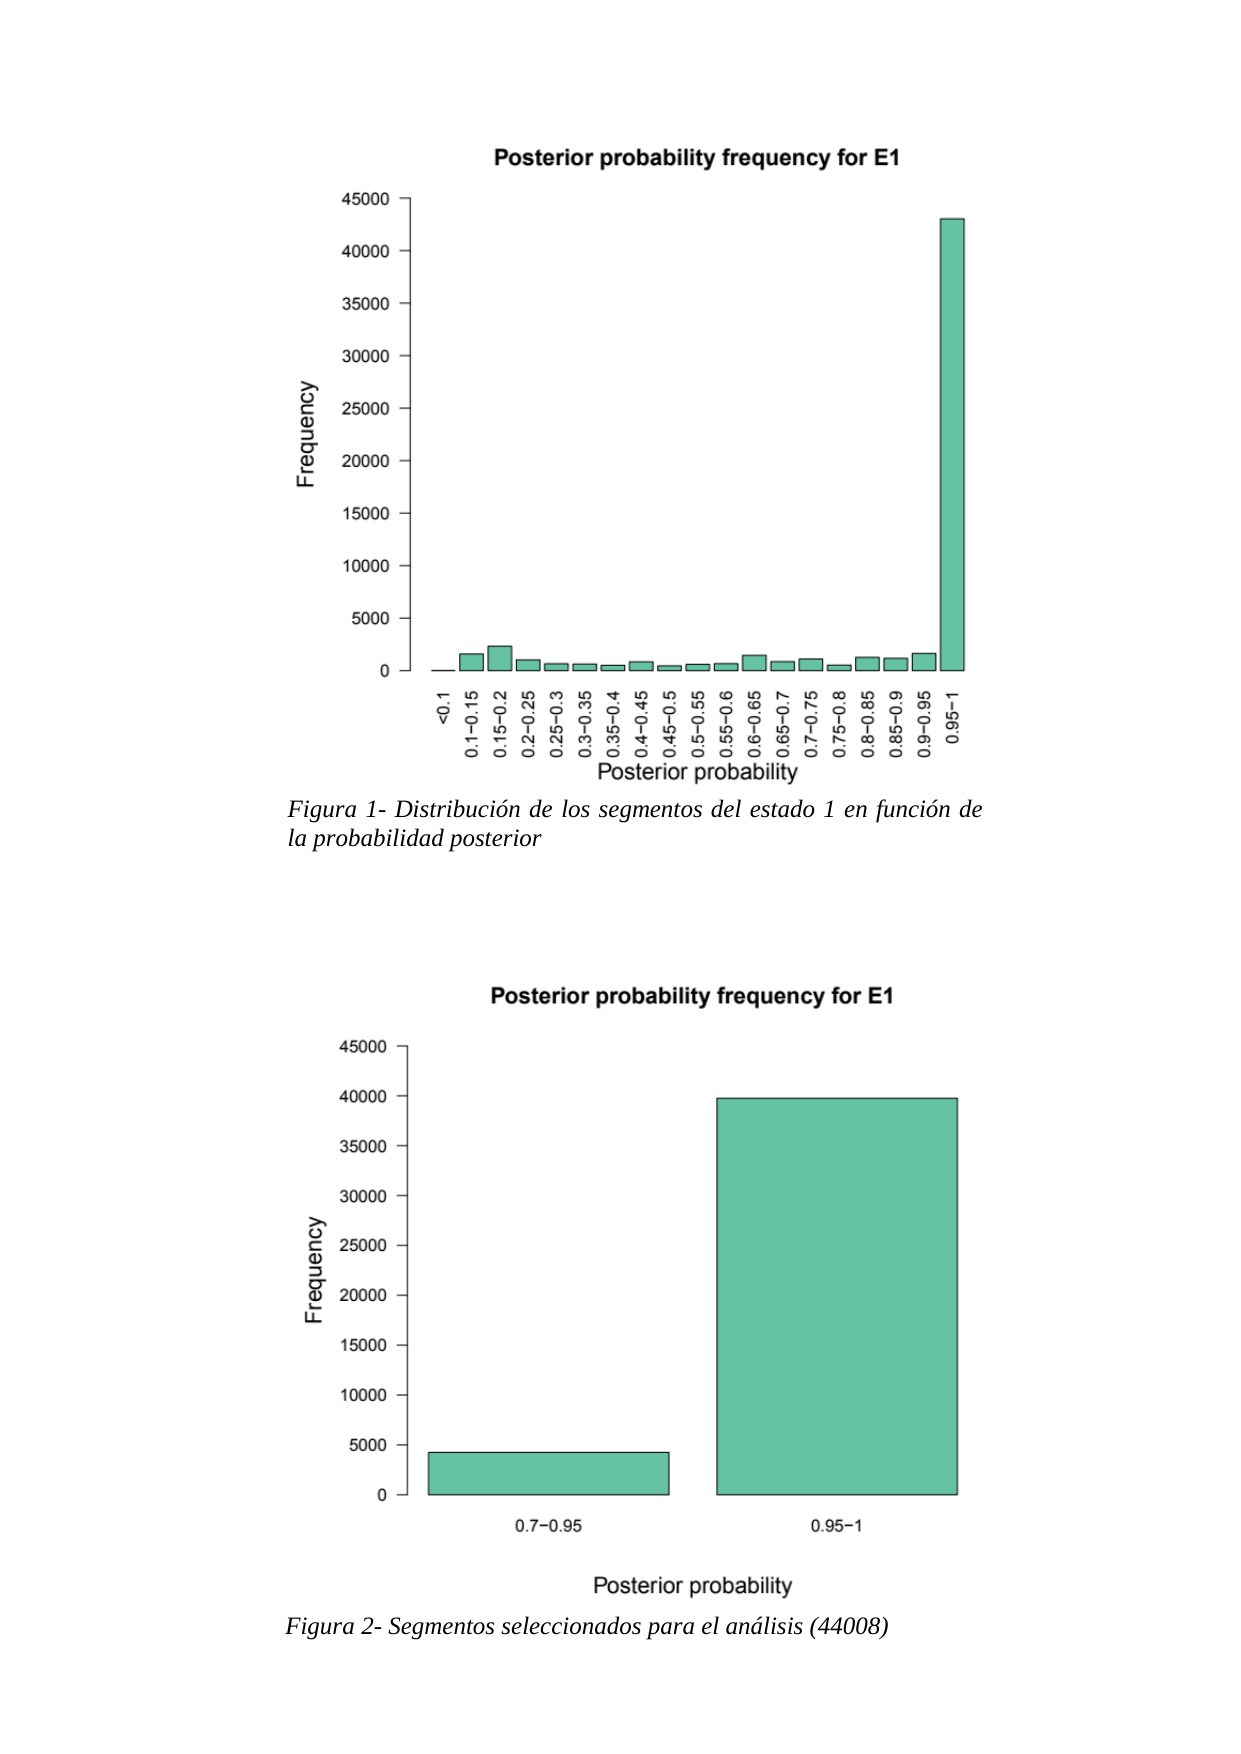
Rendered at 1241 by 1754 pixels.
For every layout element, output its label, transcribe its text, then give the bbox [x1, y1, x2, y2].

picture [287, 138, 987, 789]
text Figura 1- Distribución de los segmentos del estado 1 en función de la probabilidad posterior [287, 789, 987, 852]
picture [285, 979, 974, 1606]
text Figura 2- Segmentos seleccionados para el análisis (44008) [285, 1606, 974, 1639]
